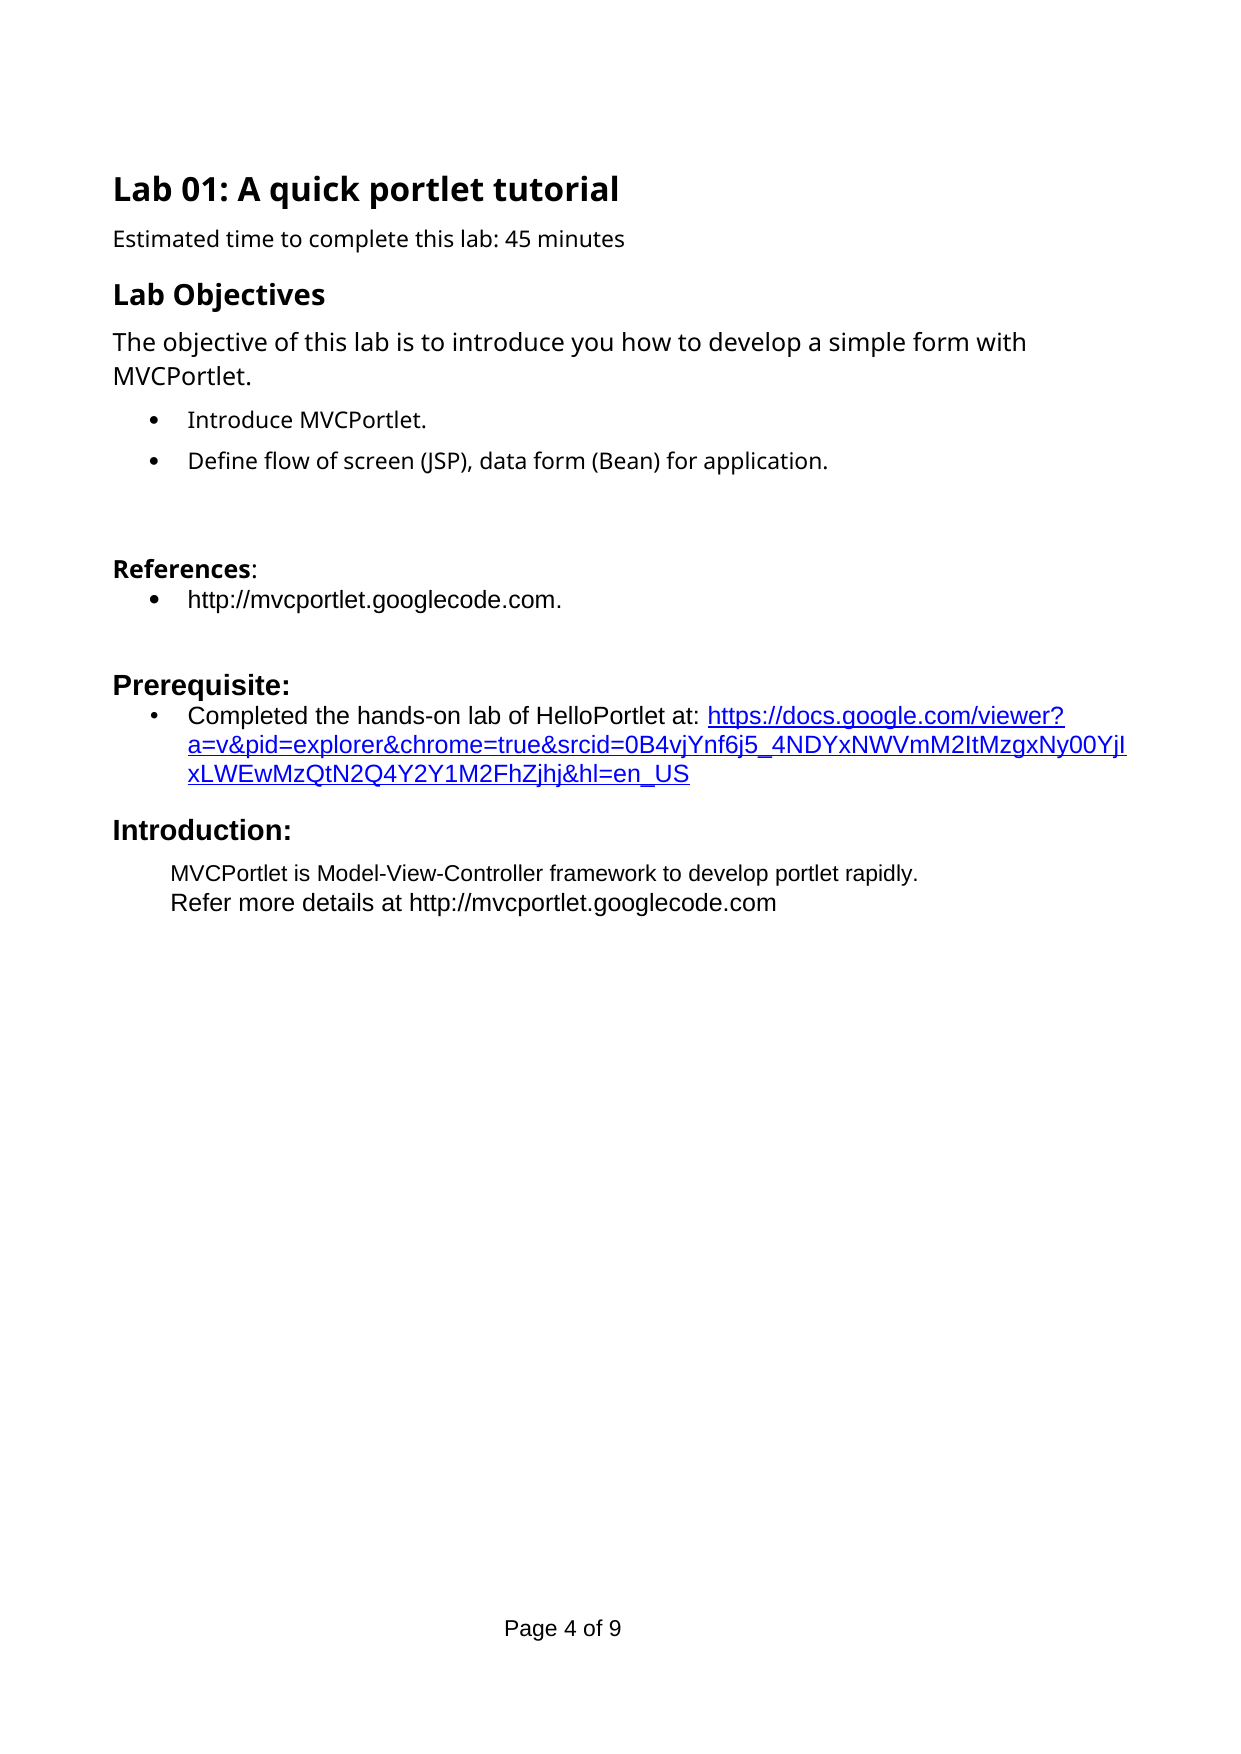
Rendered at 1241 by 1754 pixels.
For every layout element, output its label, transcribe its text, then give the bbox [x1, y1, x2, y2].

list Completed the hands-on lab of HelloPortlet at: https://docs.google.com/viewer?a=v&pid=explorer&chrome=true&srcid=0B4vjYnf6j5_4NDYxNWVmM2ItMzgxNy00YjIxLWEwMzQtN2Q4Y2Y1M2FhZjhj&hl=en_US [150, 701, 1128, 788]
list Introduce MVCPortlet. [150, 405, 1128, 434]
subtitle Prerequisite: [112, 672, 1128, 701]
subtitle Lab Objectives [112, 282, 1128, 312]
subtitle Introduction: [112, 817, 1128, 846]
text Estimated time to complete this lab: 45 minutes [112, 224, 1129, 253]
list http://mvcportlet.googlecode.com. [150, 585, 1128, 614]
title Lab 01: A quick portlet tutorial [112, 166, 1128, 212]
text References: [112, 551, 1128, 585]
list Define flow of screen (JSP), data form (Bean) for application. [150, 446, 1128, 476]
text MVCPortlet is Model-View-Controller framework to develop portlet rapidly. [170, 858, 1129, 888]
text Refer more details at http://mvcportlet.googlecode.com [170, 888, 1128, 916]
text The objective of this lab is to introduce you how to develop a simple form with MVCPortlet. [112, 324, 1128, 392]
